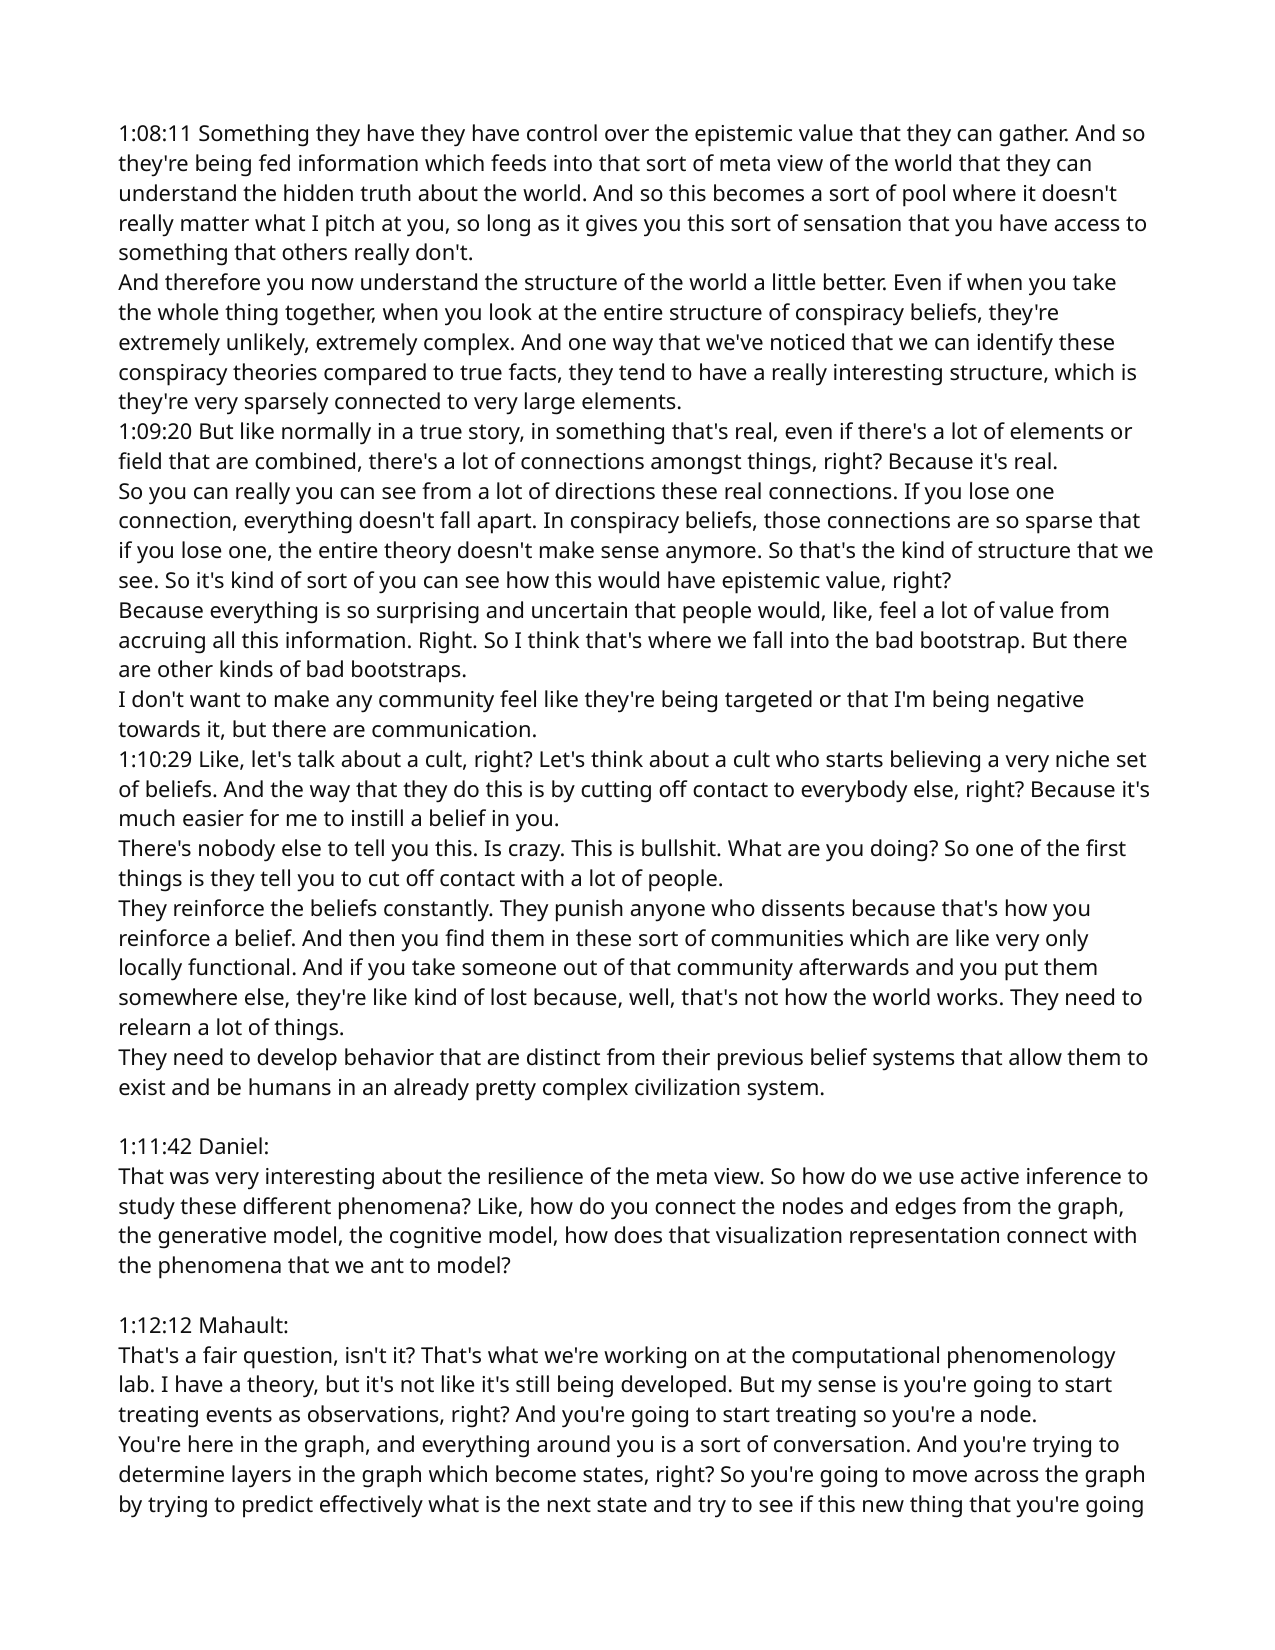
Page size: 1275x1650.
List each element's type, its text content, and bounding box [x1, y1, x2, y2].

text 1:10:29 Like, let's talk about a cult, right? Let's think about a cult who starts believing a very niche set of beliefs. And the way that they do this is by cutting off contact to everybody else, right? Because it's much easier for me to instill a belief in you. [118, 744, 1157, 833]
text That was very interesting about the resilience of the meta view. So how do we use active inference to study these different phenomena? Like, how do you connect the nodes and edges from the graph, the generative model, the cognitive model, how does that visualization representation connect with the phenomena that we ant to model? [118, 1161, 1157, 1280]
text They reinforce the beliefs constantly. They punish anyone who dissents because that's how you reinforce a belief. And then you find them in these sort of communities which are like very only locally functional. And if you take someone out of that community afterwards and you put them somewhere else, they're like kind of lost because, well, that's not how the world works. They need to relearn a lot of things. [118, 893, 1157, 1042]
text And therefore you now understand the structure of the world a little better. Even if when you take the whole thing together, when you look at the entire structure of conspiracy beliefs, they're extremely unlikely, extremely complex. And one way that we've noticed that we can identify these conspiracy theories compared to true facts, they tend to have a really interesting structure, which is they're very sparsely connected to very large elements. [118, 267, 1157, 416]
text 1:12:12 Mahault: [118, 1310, 1157, 1339]
text There's nobody else to tell you this. Is crazy. This is bullshit. What are you doing? So one of the first things is they tell you to cut off contact with a lot of people. [118, 833, 1157, 893]
text 1:09:20 But like normally in a true story, in something that's real, even if there's a lot of elements or field that are combined, there's a lot of connections amongst things, right? Because it's real. [118, 416, 1157, 476]
text 1:11:42 Daniel: [118, 1131, 1157, 1161]
text That's a fair question, isn't it? That's what we're working on at the computational phenomenology lab. I have a theory, but it's not like it's still being developed. But my sense is you're going to start treating events as observations, right? And you're going to start treating so you're a node. [118, 1339, 1157, 1429]
text Because everything is so surprising and uncertain that people would, like, feel a lot of value from accruing all this information. Right. So I think that's where we fall into the bad bootstrap. But there are other kinds of bad bootstraps. [118, 595, 1157, 684]
text I don't want to make any community feel like they're being targeted or that I'm being negative towards it, but there are communication. [118, 684, 1157, 744]
text They need to develop behavior that are distinct from their previous belief systems that allow them to exist and be humans in an already pretty complex civilization system. [118, 1042, 1157, 1101]
text You're here in the graph, and everything around you is a sort of conversation. And you're trying to determine layers in the graph which become states, right? So you're going to move across the graph by trying to predict effectively what is the next state and try to see if this new thing that you're going [118, 1429, 1157, 1518]
text So you can really you can see from a lot of directions these real connections. If you lose one connection, everything doesn't fall apart. In conspiracy beliefs, those connections are so sparse that if you lose one, the entire theory doesn't make sense anymore. So that's the kind of structure that we see. So it's kind of sort of you can see how this would have epistemic value, right? [118, 476, 1157, 595]
text 1:08:11 Something they have they have control over the epistemic value that they can gather. And so they're being fed information which feeds into that sort of meta view of the world that they can understand the hidden truth about the world. And so this becomes a sort of pool where it doesn't really matter what I pitch at you, so long as it gives you this sort of sensation that you have access to something that others really don't. [118, 118, 1157, 267]
